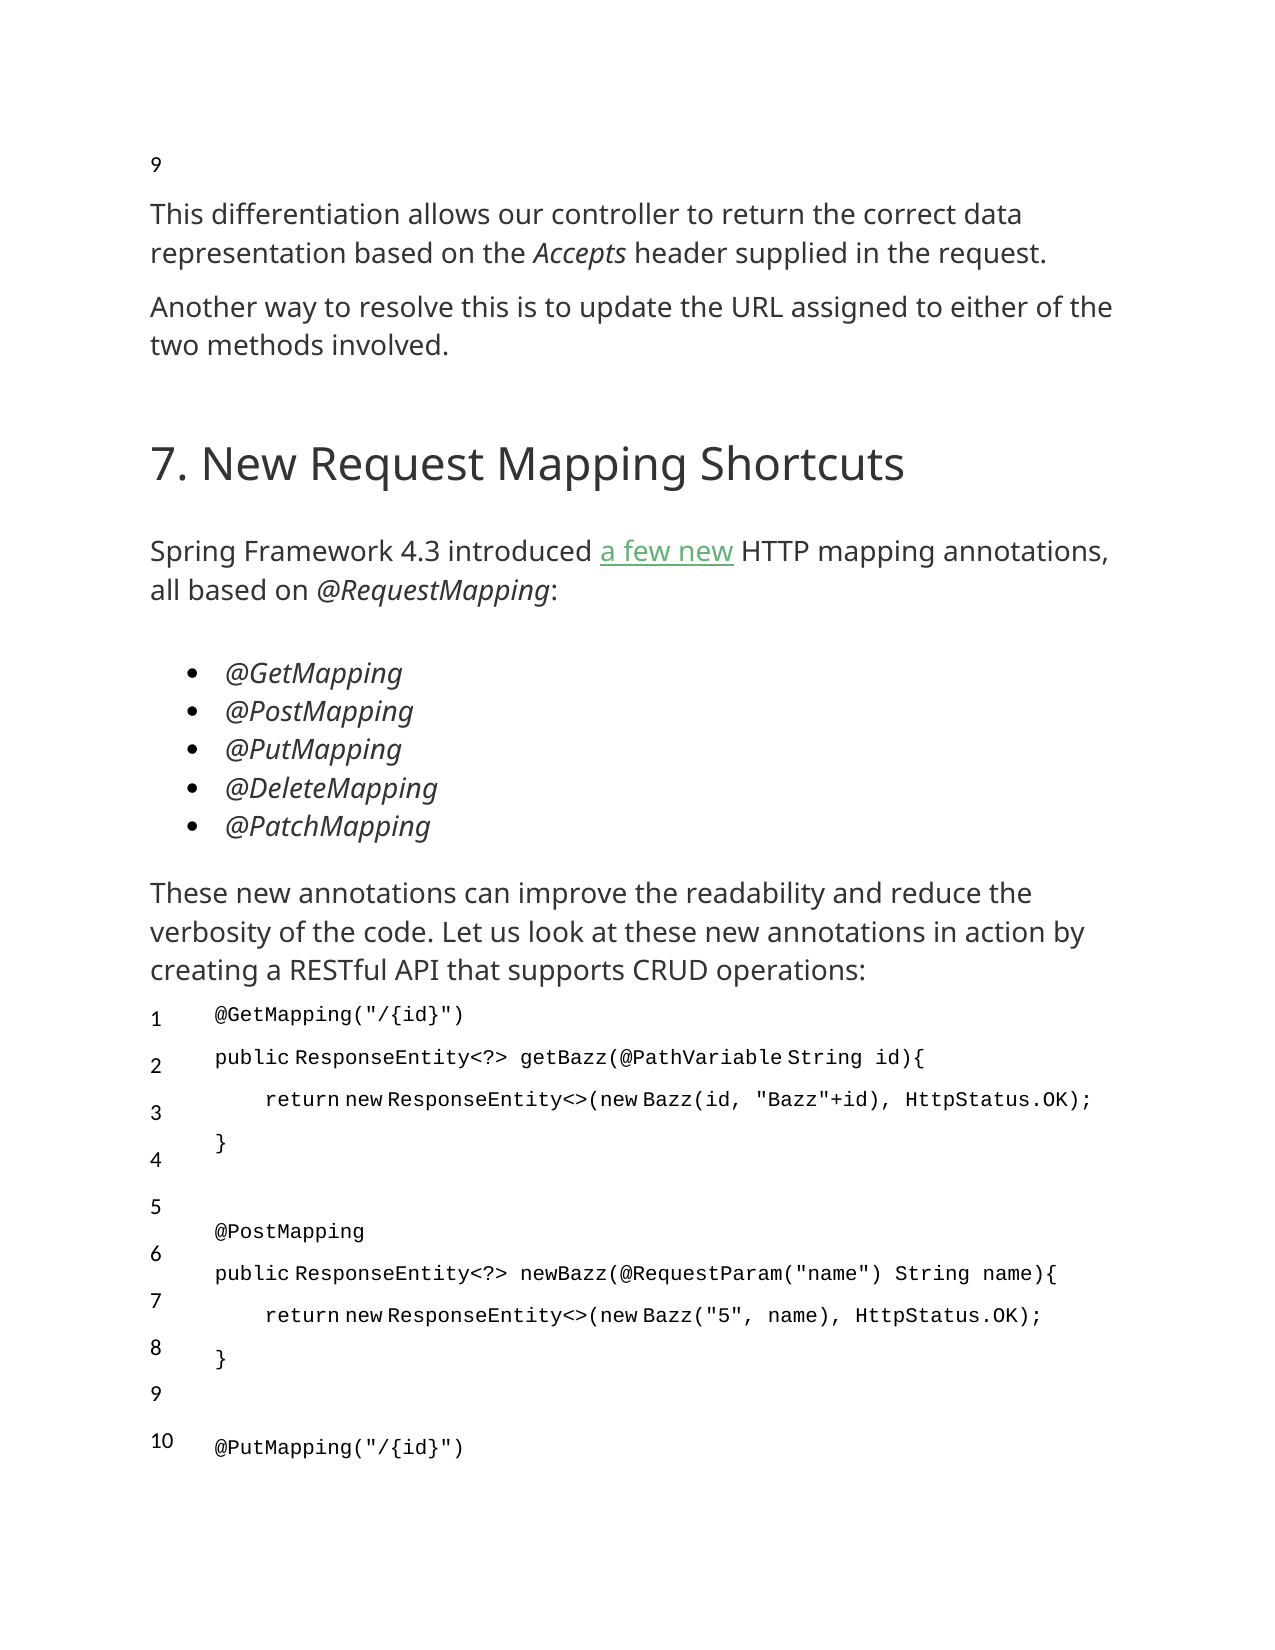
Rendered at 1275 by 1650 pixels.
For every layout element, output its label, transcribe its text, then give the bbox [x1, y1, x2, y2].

text Spring Framework 4.3 introduced a few new HTTP mapping annotations, all based on @RequestMapping: [150, 532, 1125, 608]
subtitle 7. New Request Mapping Shortcuts [150, 432, 1125, 494]
table_header [201, 150, 1275, 195]
list @PostMapping [187, 691, 1125, 730]
table_header 9 [150, 150, 201, 195]
list @PutMapping [187, 730, 1125, 768]
list @DeleteMapping [187, 768, 1125, 806]
list @GetMapping [187, 653, 1125, 691]
table_header 1 2 3 4 5 6 7 8 9 10 [150, 1005, 214, 1477]
list @PatchMapping [187, 806, 1125, 845]
text This differentiation allows our controller to return the correct data representation based on the Accepts header supplied in the request. [150, 195, 1125, 271]
text These new annotations can improve the readability and reduce the verbosity of the code. Let us look at these new annotations in action by creating a RESTful API that supports CRUD operations: [150, 874, 1125, 989]
table_header @GetMapping("/{id}") public ResponseEntity<?> getBazz(@PathVariable String id){ return new ResponseEntity<>(new Bazz(id, "Bazz"+id), HttpStatus.OK); } @PostMapping public ResponseEntity<?> newBazz(@RequestParam("name") String name){ return new ResponseEntity<>(new Bazz("5", name), HttpStatus.OK); } @PutMapping("/{id}") [215, 1005, 1275, 1477]
text Another way to resolve this is to update the URL assigned to either of the two methods involved. [150, 287, 1125, 364]
